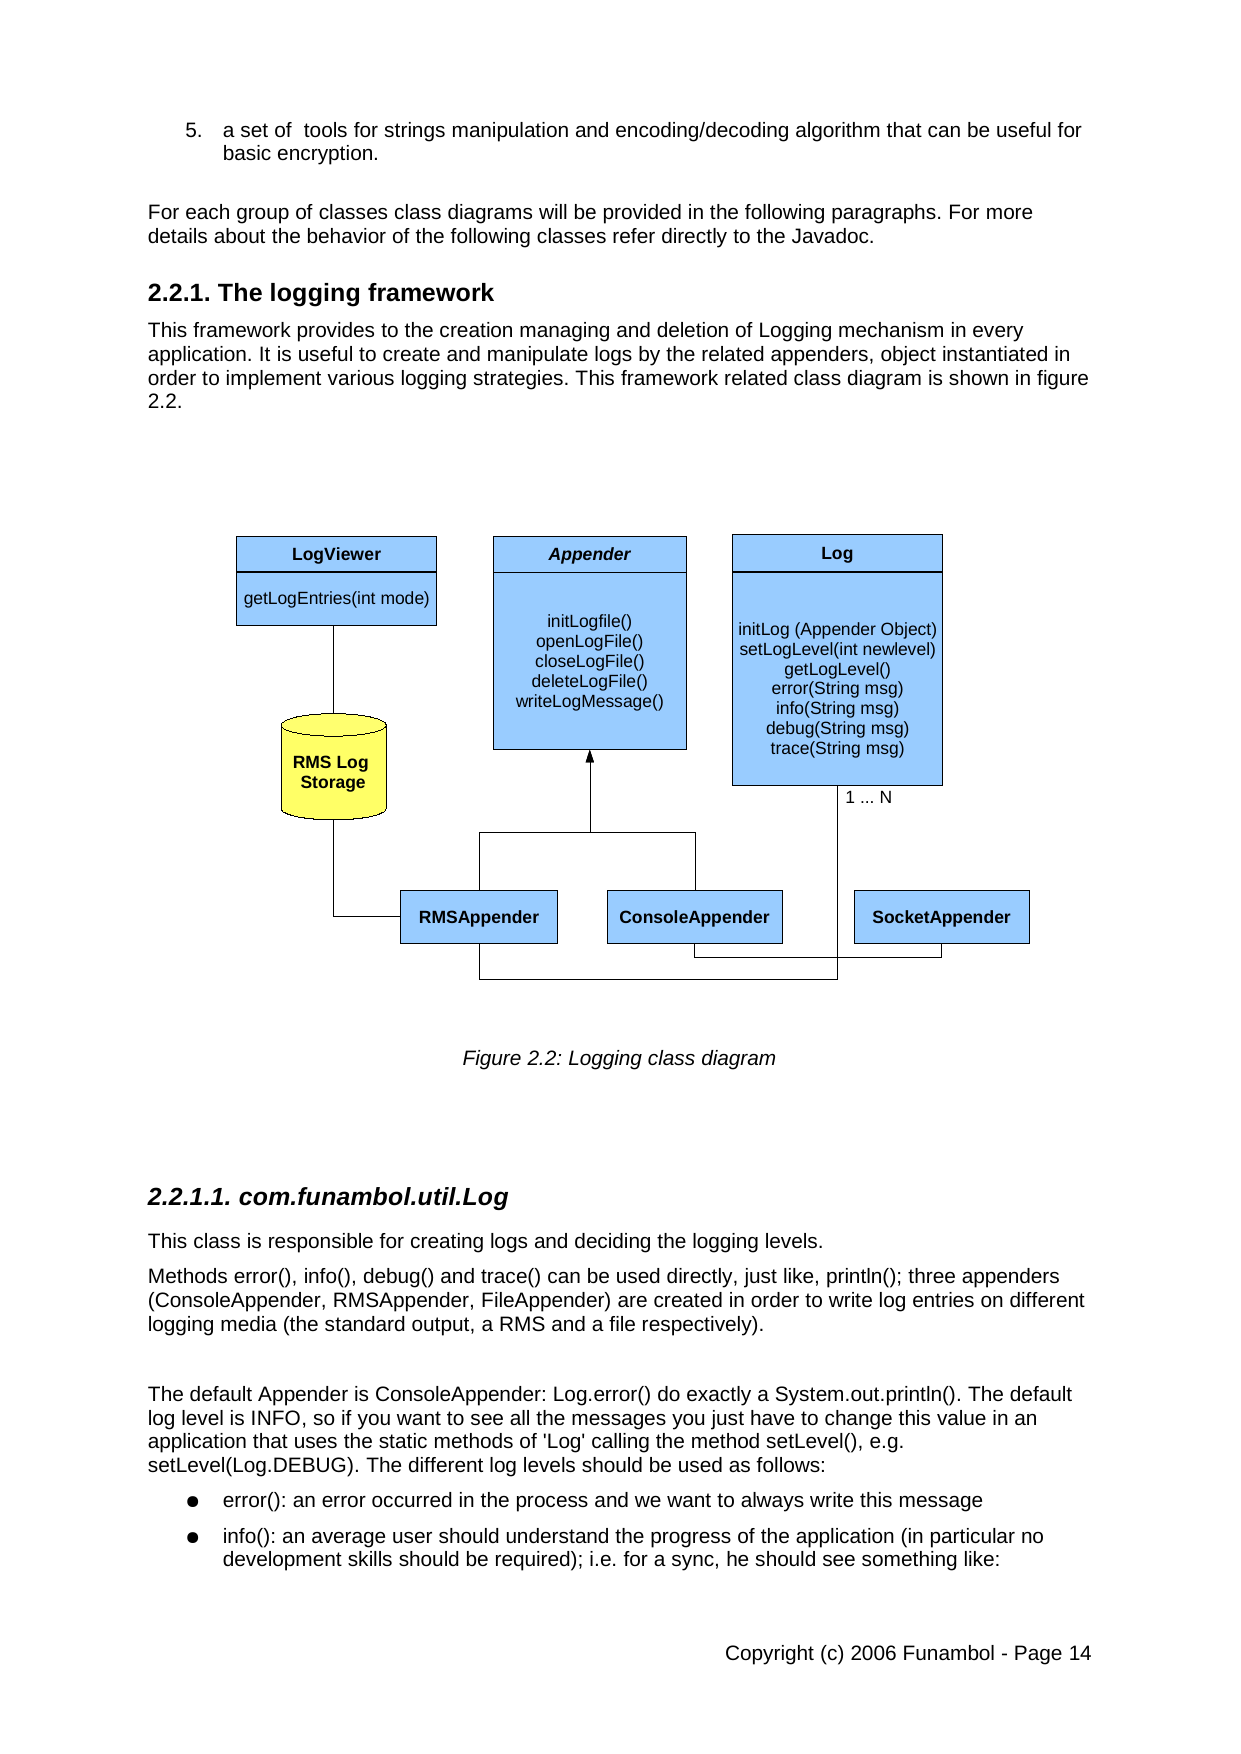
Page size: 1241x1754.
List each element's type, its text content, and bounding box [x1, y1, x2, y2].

subtitle com.funambol.util.Log [148, 1183, 1093, 1211]
text The default Appender is ConsoleAppender: Log.error() do exactly a System.out.println(). The default log level is INFO, so if you want to see all the messages you just have to change this value in an application that uses the static methods of 'Log' calling the method setLevel(), e.g. setLevel(Log.DEBUG). The different log levels should be used as follows: [148, 1383, 1093, 1477]
text For each group of classes class diagrams will be provided in the following paragraphs. For more details about the behavior of the following classes refer directly to the Javadoc. [148, 177, 1093, 248]
subtitle The logging framework [148, 279, 1093, 307]
list info(): an average user should understand the progress of the application (in particular no development skills should be required); i.e. for a sync, he should see something like: [185, 1524, 1093, 1571]
text Figure 2.2: Logging class diagram [157, 443, 1083, 1069]
text This class is responsible for creating logs and deciding the logging levels. [148, 1229, 1093, 1253]
text This framework provides to the creation managing and deletion of Logging mechanism in every application. It is useful to create and manipulate logs by the related appenders, object instantiated in order to implement various logging strategies. This framework related class diagram is shown in figure 2.2. [148, 319, 1093, 413]
list a set of tools for strings manipulation and encoding/decoding algorithm that can be useful for basic encryption. [185, 118, 1093, 165]
text Methods error(), info(), debug() and trace() can be used directly, just like, println(); three appenders (ConsoleAppender, RMSAppender, FileAppender) are created in order to write log entries on different logging media (the standard output, a RMS and a file respectively). [148, 1265, 1093, 1336]
list error(): an error occurred in the process and we want to always write this message [185, 1489, 1093, 1512]
